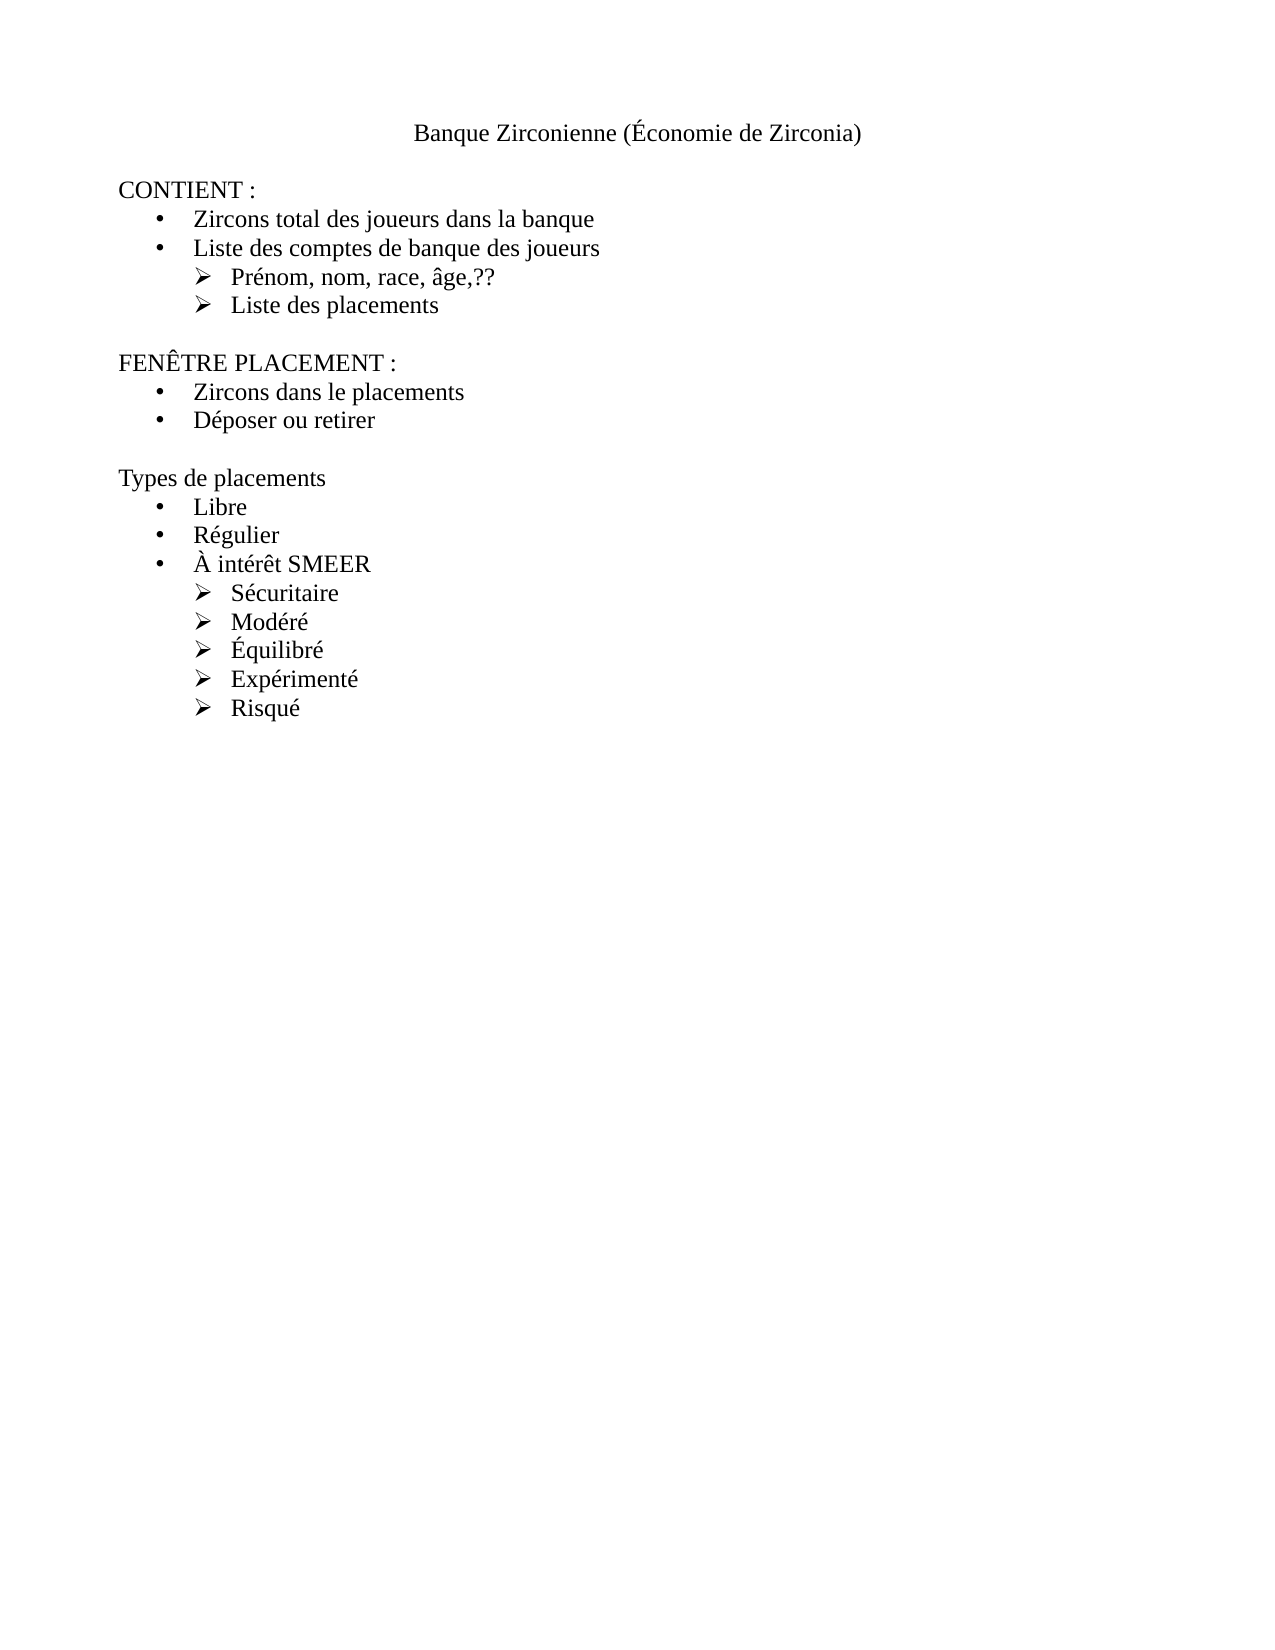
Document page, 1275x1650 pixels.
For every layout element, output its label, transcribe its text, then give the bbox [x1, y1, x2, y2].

list Déposer ou retirer [156, 406, 1157, 434]
list Sécuritaire [193, 578, 1157, 607]
list Zircons total des joueurs dans la banque [156, 204, 1157, 233]
list Prénom, nom, race, âge,?? [193, 262, 1157, 291]
list Modéré [193, 607, 1157, 636]
text FENÊTRE PLACEMENT : [118, 348, 1157, 377]
list Équilibré [193, 636, 1157, 664]
text Types de placements [118, 463, 1157, 492]
text Banque Zirconienne (Économie de Zirconia) [118, 118, 1157, 147]
list À intérêt SMEER [156, 549, 1157, 578]
list Liste des comptes de banque des joueurs [156, 233, 1157, 262]
list Régulier [156, 521, 1157, 549]
list Libre [156, 492, 1157, 521]
list Zircons dans le placements [156, 377, 1157, 406]
text CONTIENT : [118, 176, 1157, 204]
list Risqué [193, 693, 1157, 722]
list Liste des placements [193, 291, 1157, 319]
list Expérimenté [193, 664, 1157, 693]
